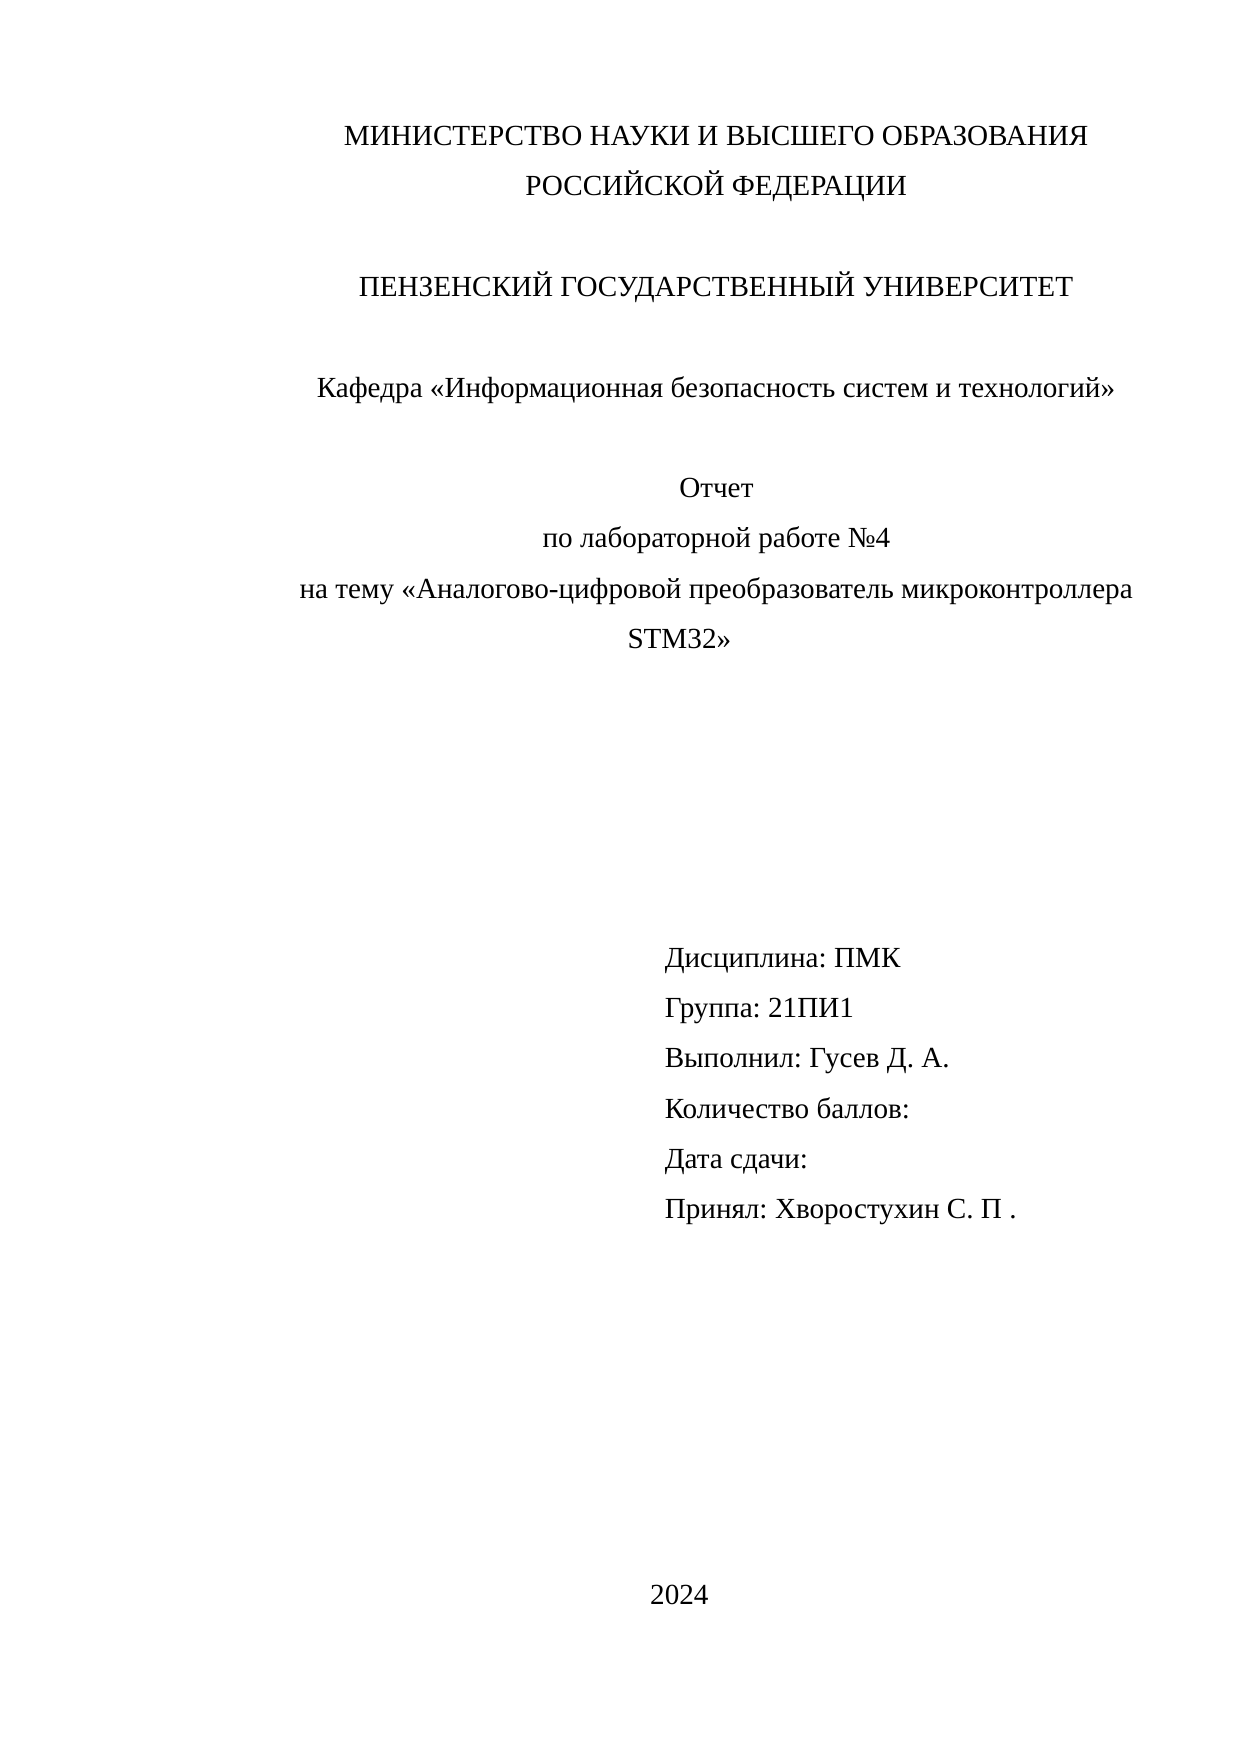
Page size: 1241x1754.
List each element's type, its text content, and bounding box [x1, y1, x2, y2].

text Отчет [177, 470, 1181, 504]
text ПЕНЗЕНСКИЙ ГОСУДАРСТВЕННЫЙ УНИВЕРСИТЕТ [177, 269, 1181, 303]
text Группа: 21ПИ1 [591, 990, 1181, 1024]
text РОССИЙСКОЙ ФЕДЕРАЦИИ [177, 168, 1181, 202]
text Кафедра «Информационная безопасность систем и технологий» [177, 370, 1181, 403]
text на тему «Аналогово-цифровой преобразователь микроконтроллера STM32» [177, 571, 1181, 655]
text Выполнил: Гусев Д. А. [591, 1041, 1181, 1074]
text Дисциплина: ПМК [591, 940, 1181, 973]
text 2024 [177, 1577, 1181, 1611]
text МИНИСТЕРСТВО НАУКИ И ВЫСШЕГО ОБРАЗОВАНИЯ [177, 118, 1181, 152]
text Принял: Хворостухин С. П . [591, 1191, 1181, 1225]
text Дата сдачи: [591, 1141, 1181, 1175]
text по лабораторной работе №4 [177, 521, 1181, 554]
text Количество баллов: [591, 1091, 1181, 1124]
